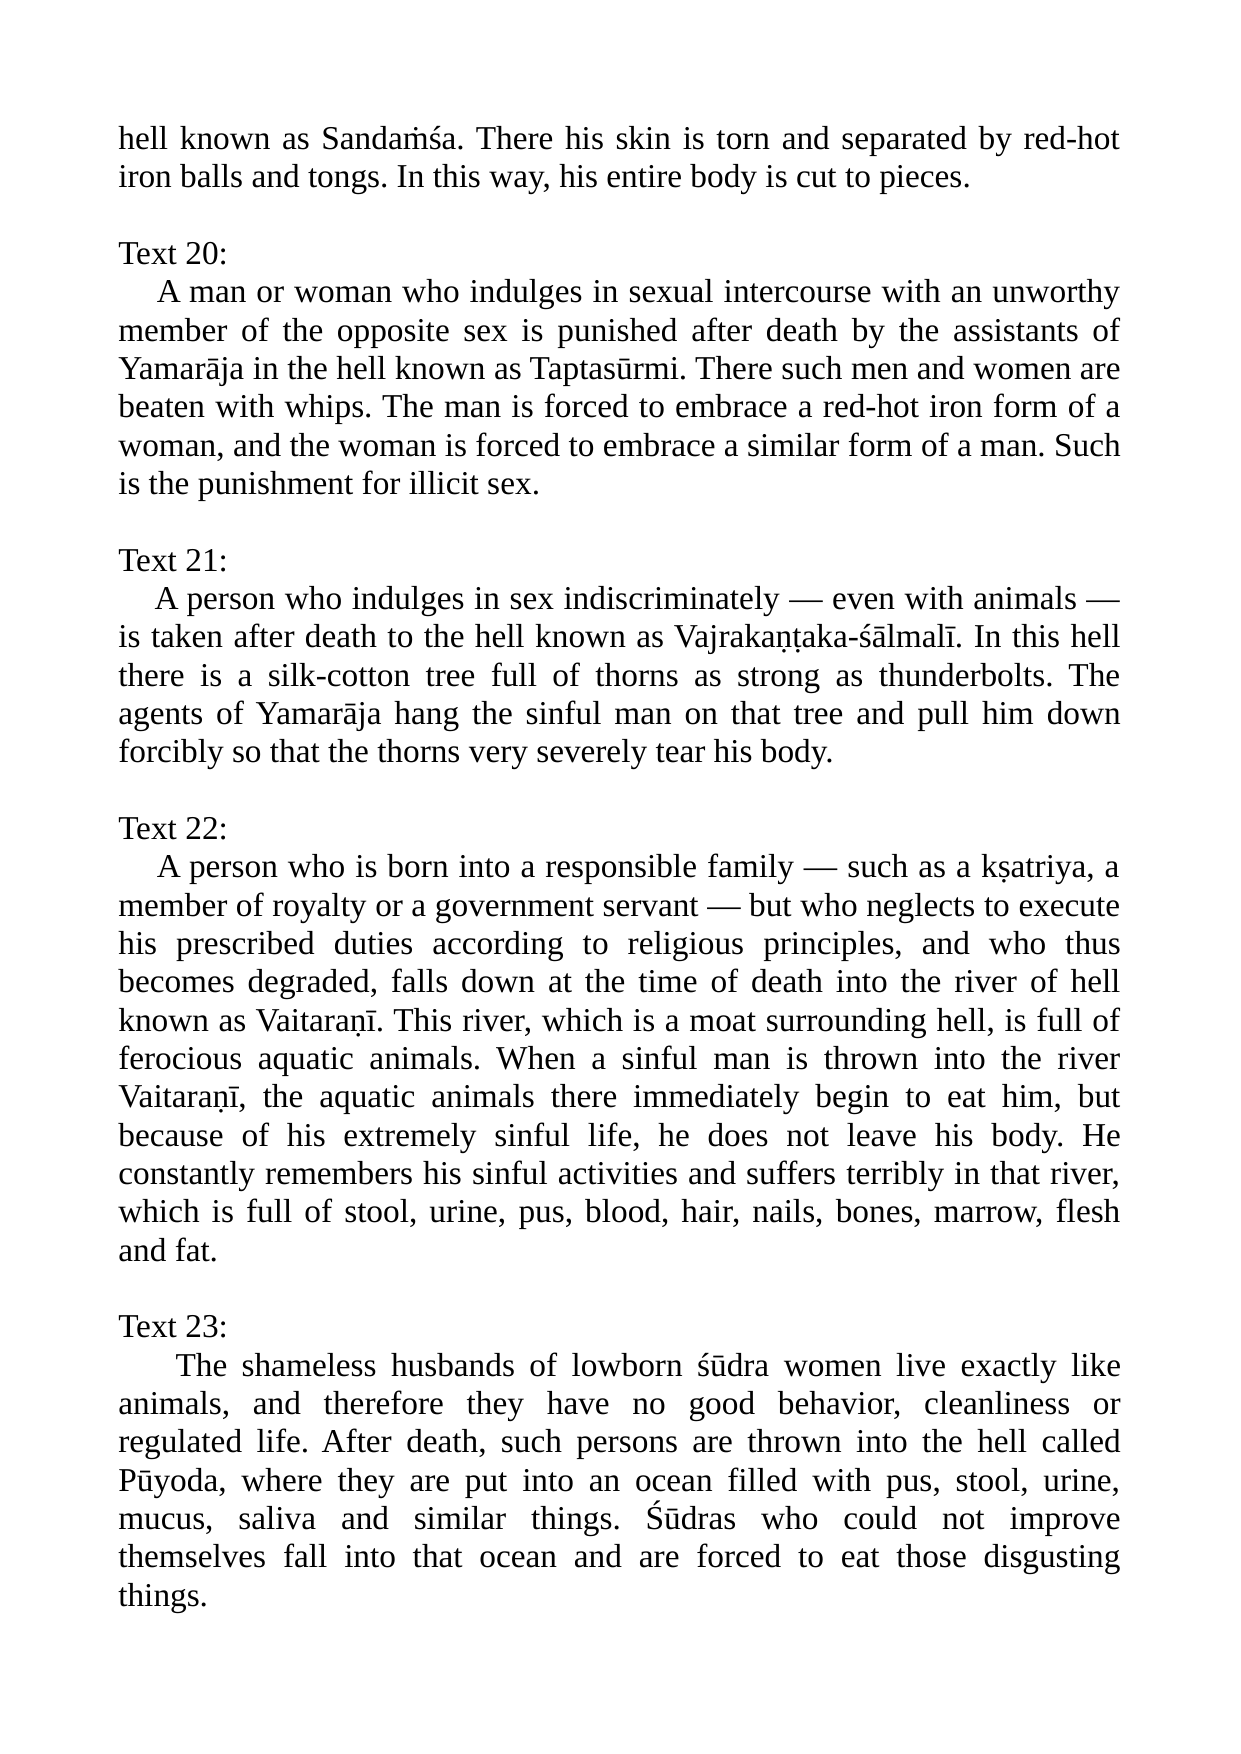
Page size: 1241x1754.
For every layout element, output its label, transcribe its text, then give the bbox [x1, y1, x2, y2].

text A person who is born into a responsible family — such as a kṣatriya, a member of royalty or a government servant — but who neglects to execute his prescribed duties according to religious principles, and who thus becomes degraded, falls down at the time of death into the river of hell known as Vaitaraṇī. This river, which is a moat surrounding hell, is full of ferocious aquatic animals. When a sinful man is thrown into the river Vaitaraṇī, the aquatic animals there immediately begin to eat him, but because of his extremely sinful life, he does not leave his body. He constantly remembers his sinful activities and suffers terribly in that river, which is full of stool, urine, pus, blood, hair, nails, bones, marrow, flesh and fat. [118, 846, 1122, 1268]
text hell known as Sandaṁśa. There his skin is torn and separated by red-hot iron balls and tongs. In this way, his entire body is cut to pieces. [118, 118, 1122, 195]
text A man or woman who indulges in sexual intercourse with an unworthy member of the opposite sex is punished after death by the assistants of Yamarāja in the hell known as Taptasūrmi. There such men and women are beaten with whips. The man is forced to embrace a red-hot iron form of a woman, and the woman is forced to embrace a similar form of a man. Such is the punishment for illicit sex. [118, 271, 1122, 501]
text Text 23: [118, 1306, 1122, 1345]
text The shameless husbands of lowborn śūdra women live exactly like animals, and therefore they have no good behavior, cleanliness or regulated life. After death, such persons are thrown into the hell called Pūyoda, where they are put into an ocean filled with pus, stool, urine, mucus, saliva and similar things. Śūdras who could not improve themselves fall into that ocean and are forced to eat those disgusting things. [118, 1345, 1122, 1613]
text Text 20: [118, 233, 1122, 271]
text Text 21: [118, 540, 1122, 578]
text Text 22: [118, 808, 1122, 846]
text A person who indulges in sex indiscriminately — even with animals — is taken after death to the hell known as Vajrakaṇṭaka-śālmalī. In this hell there is a silk-cotton tree full of thorns as strong as thunderbolts. The agents of Yamarāja hang the sinful man on that tree and pull him down forcibly so that the thorns very severely tear his body. [118, 578, 1122, 770]
